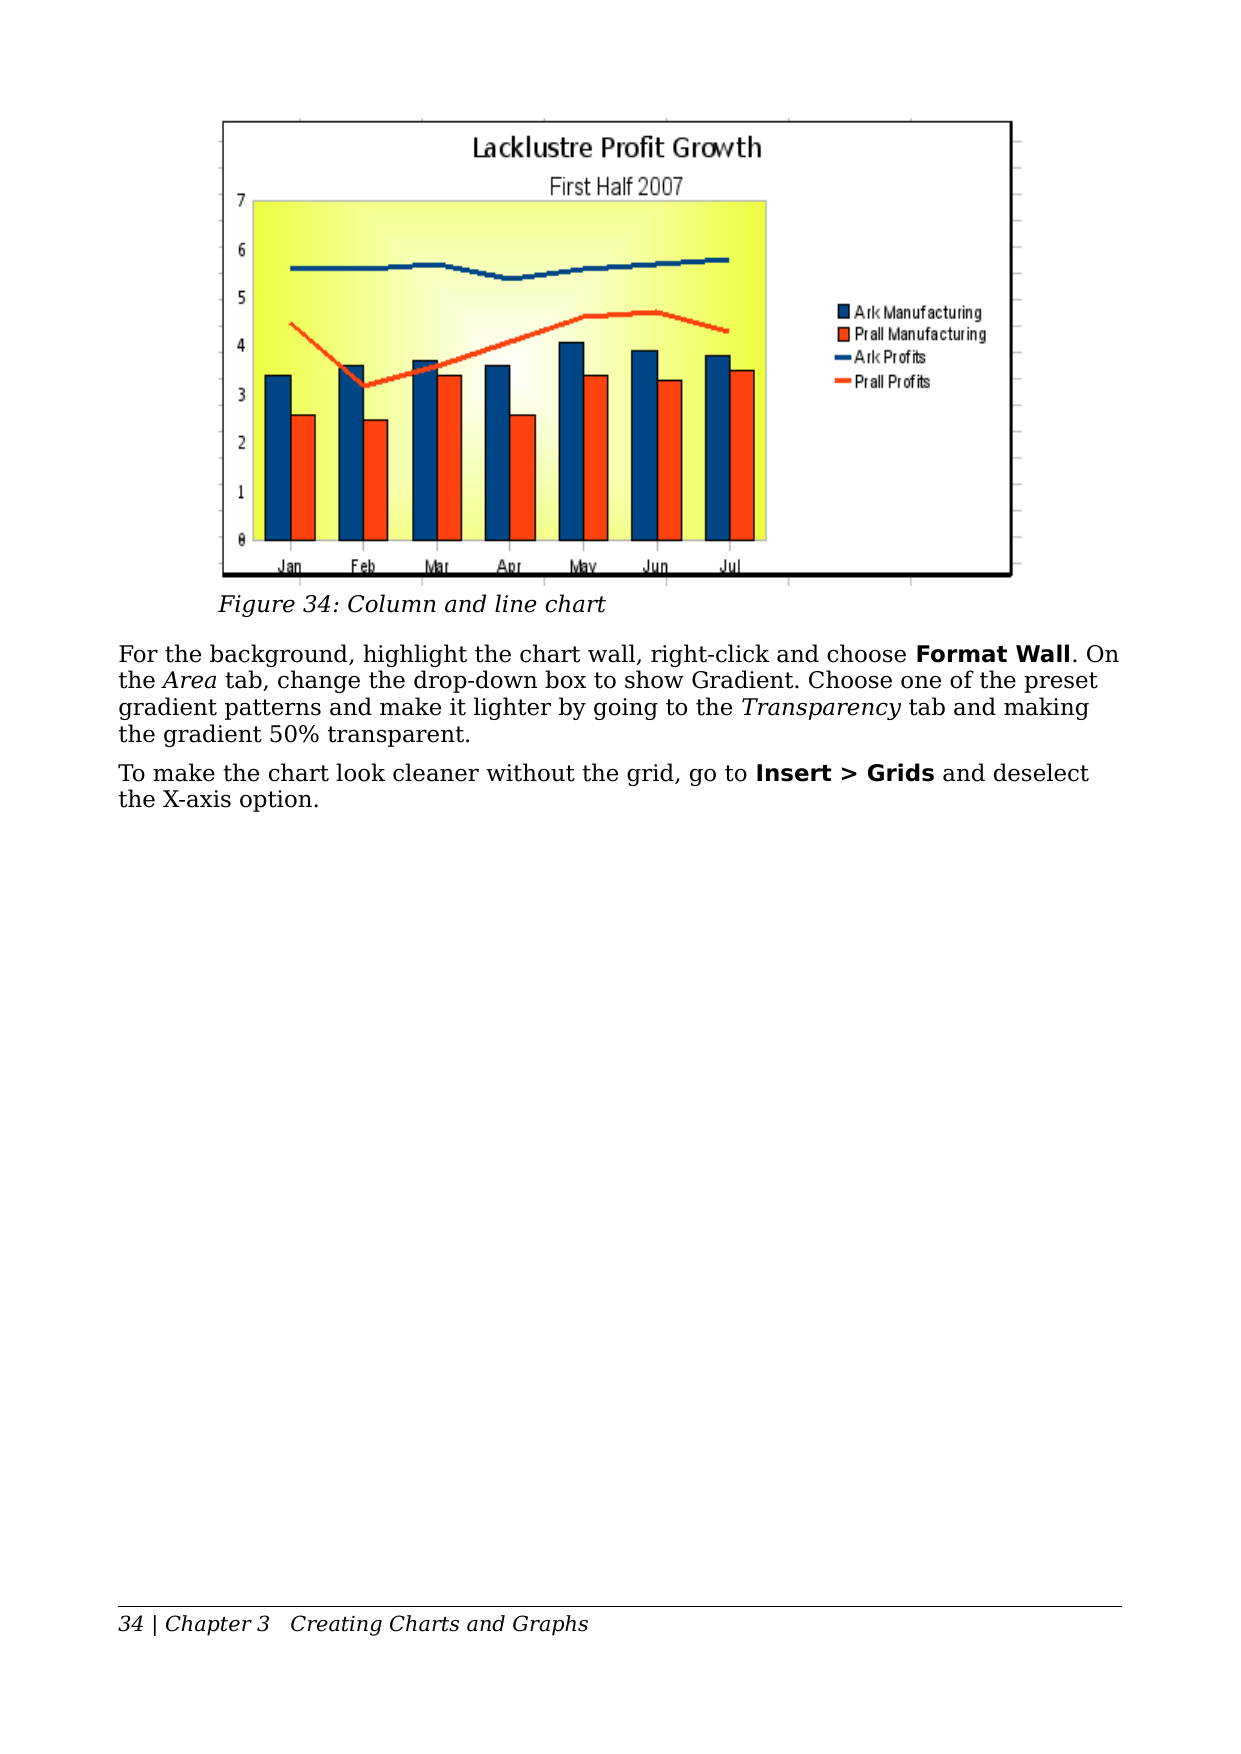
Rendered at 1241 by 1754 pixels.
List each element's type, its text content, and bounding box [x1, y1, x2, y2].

text For the background, highlight the chart wall, right-click and choose Format Wall. On the Area tab, change the drop-down box to show Gradient. Choose one of the preset gradient patterns and make it lighter by going to the Transparency tab and making the gradient 50% transparent. [118, 641, 1122, 747]
text To make the chart look cleaner without the grid, go to Insert > Grids and deselect the X-axis option. [118, 760, 1122, 813]
picture [218, 118, 1022, 586]
text Figure 34: Column and line chart [218, 592, 1022, 618]
